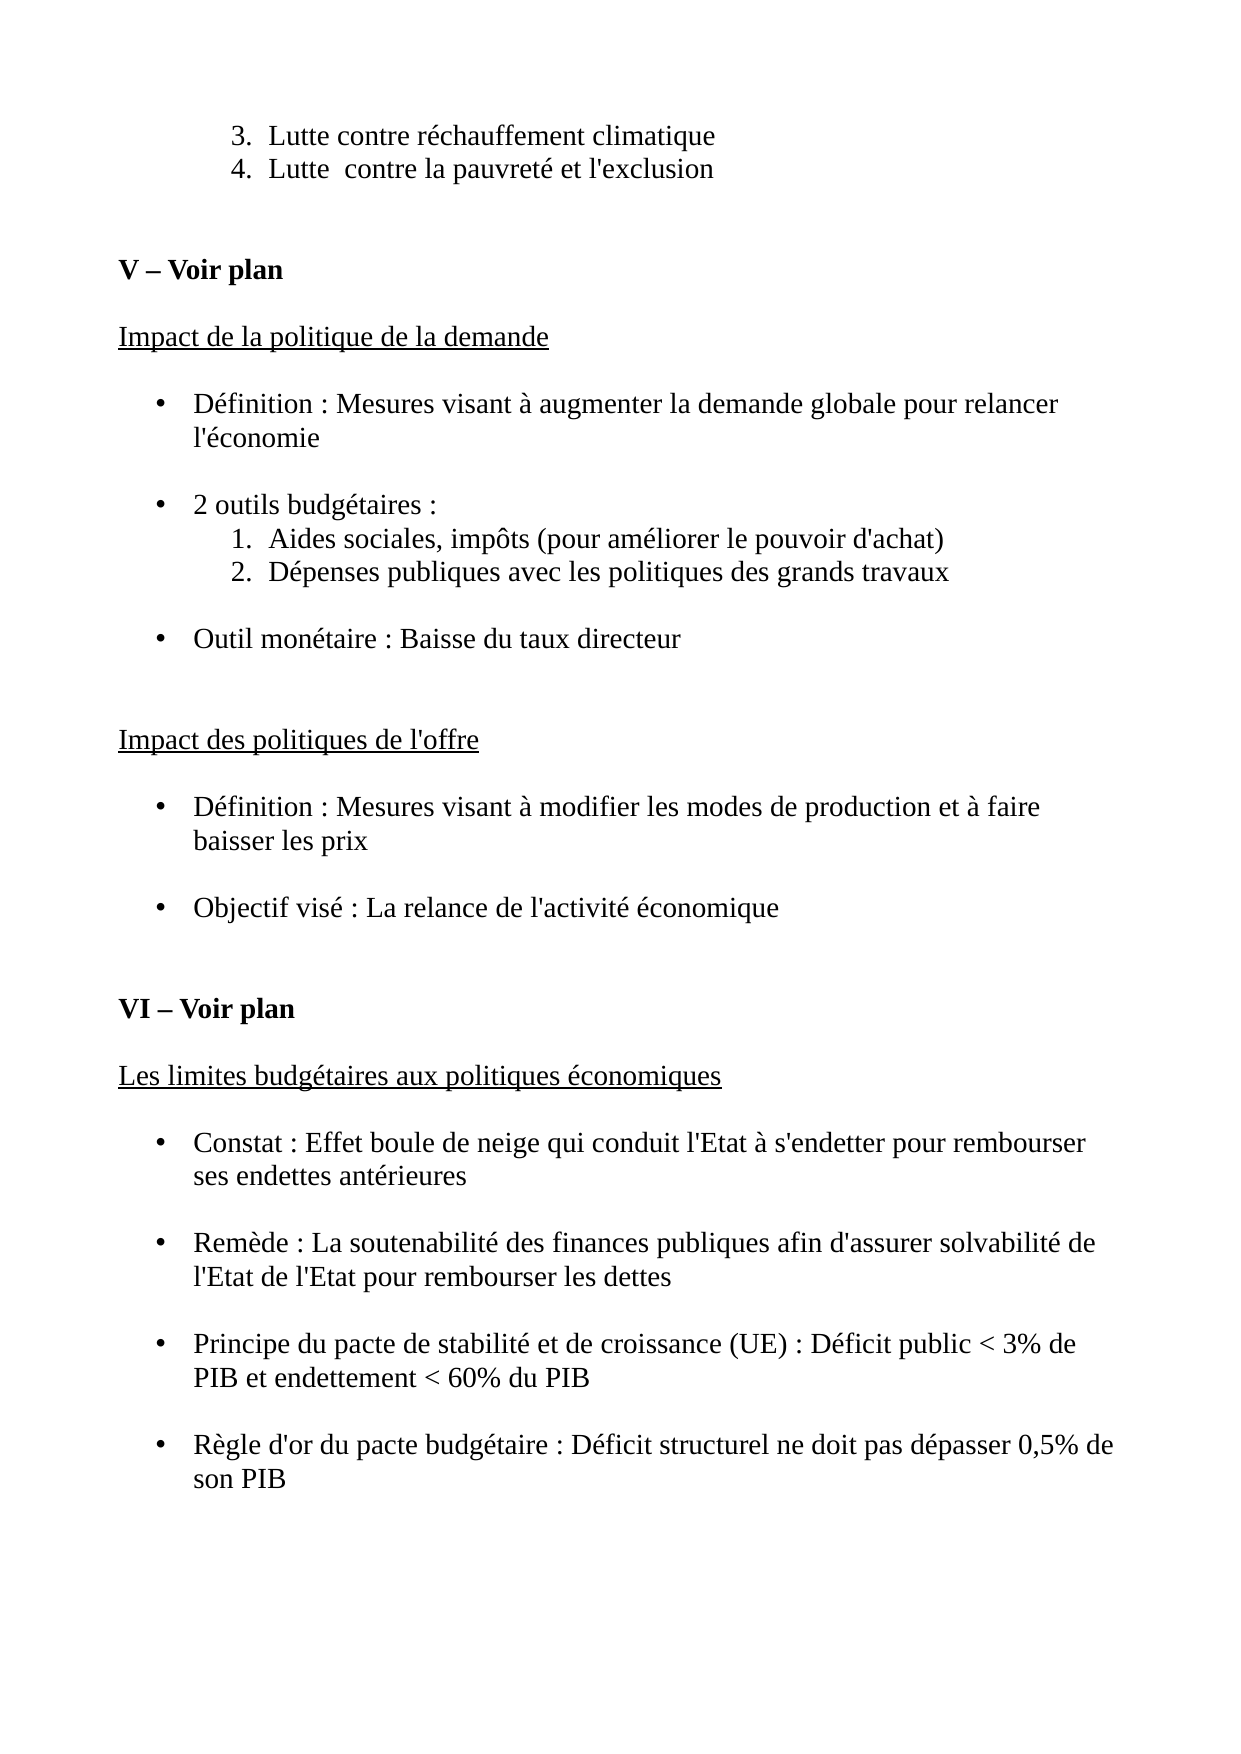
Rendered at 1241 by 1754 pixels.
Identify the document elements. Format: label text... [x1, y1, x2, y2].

text Les limites budgétaires aux politiques économiques [118, 1058, 1122, 1091]
list Dépenses publiques avec les politiques des grands travaux [231, 554, 1122, 588]
list Lutte contre la pauvreté et l'exclusion [231, 152, 1122, 185]
list 2 outils budgétaires : [156, 487, 1122, 521]
list Principe du pacte de stabilité et de croissance (UE) : Déficit public < 3% de PIB et endettement < 60% du PIB [156, 1326, 1122, 1393]
list Remède : La soutenabilité des finances publiques afin d'assurer solvabilité de l'Etat de l'Etat pour rembourser les dettes [156, 1226, 1122, 1293]
text VI – Voir plan [118, 991, 1122, 1024]
list Aides sociales, impôts (pour améliorer le pouvoir d'achat) [231, 521, 1122, 554]
list Objectif visé : La relance de l'activité économique [156, 890, 1122, 924]
list Définition : Mesures visant à augmenter la demande globale pour relancer l'économie [156, 386, 1122, 454]
list Constat : Effet boule de neige qui conduit l'Etat à s'endetter pour rembourser ses endettes antérieures [156, 1125, 1122, 1192]
list Règle d'or du pacte budgétaire : Déficit structurel ne doit pas dépasser 0,5% de son PIB [156, 1427, 1122, 1494]
text Impact des politiques de l'offre [118, 722, 1122, 756]
list Définition : Mesures visant à modifier les modes de production et à faire baisser les prix [156, 789, 1122, 856]
list Lutte contre réchauffement climatique [231, 118, 1122, 152]
list Outil monétaire : Baisse du taux directeur [156, 621, 1122, 655]
text V – Voir plan [118, 252, 1122, 286]
text Impact de la politique de la demande [118, 319, 1122, 353]
